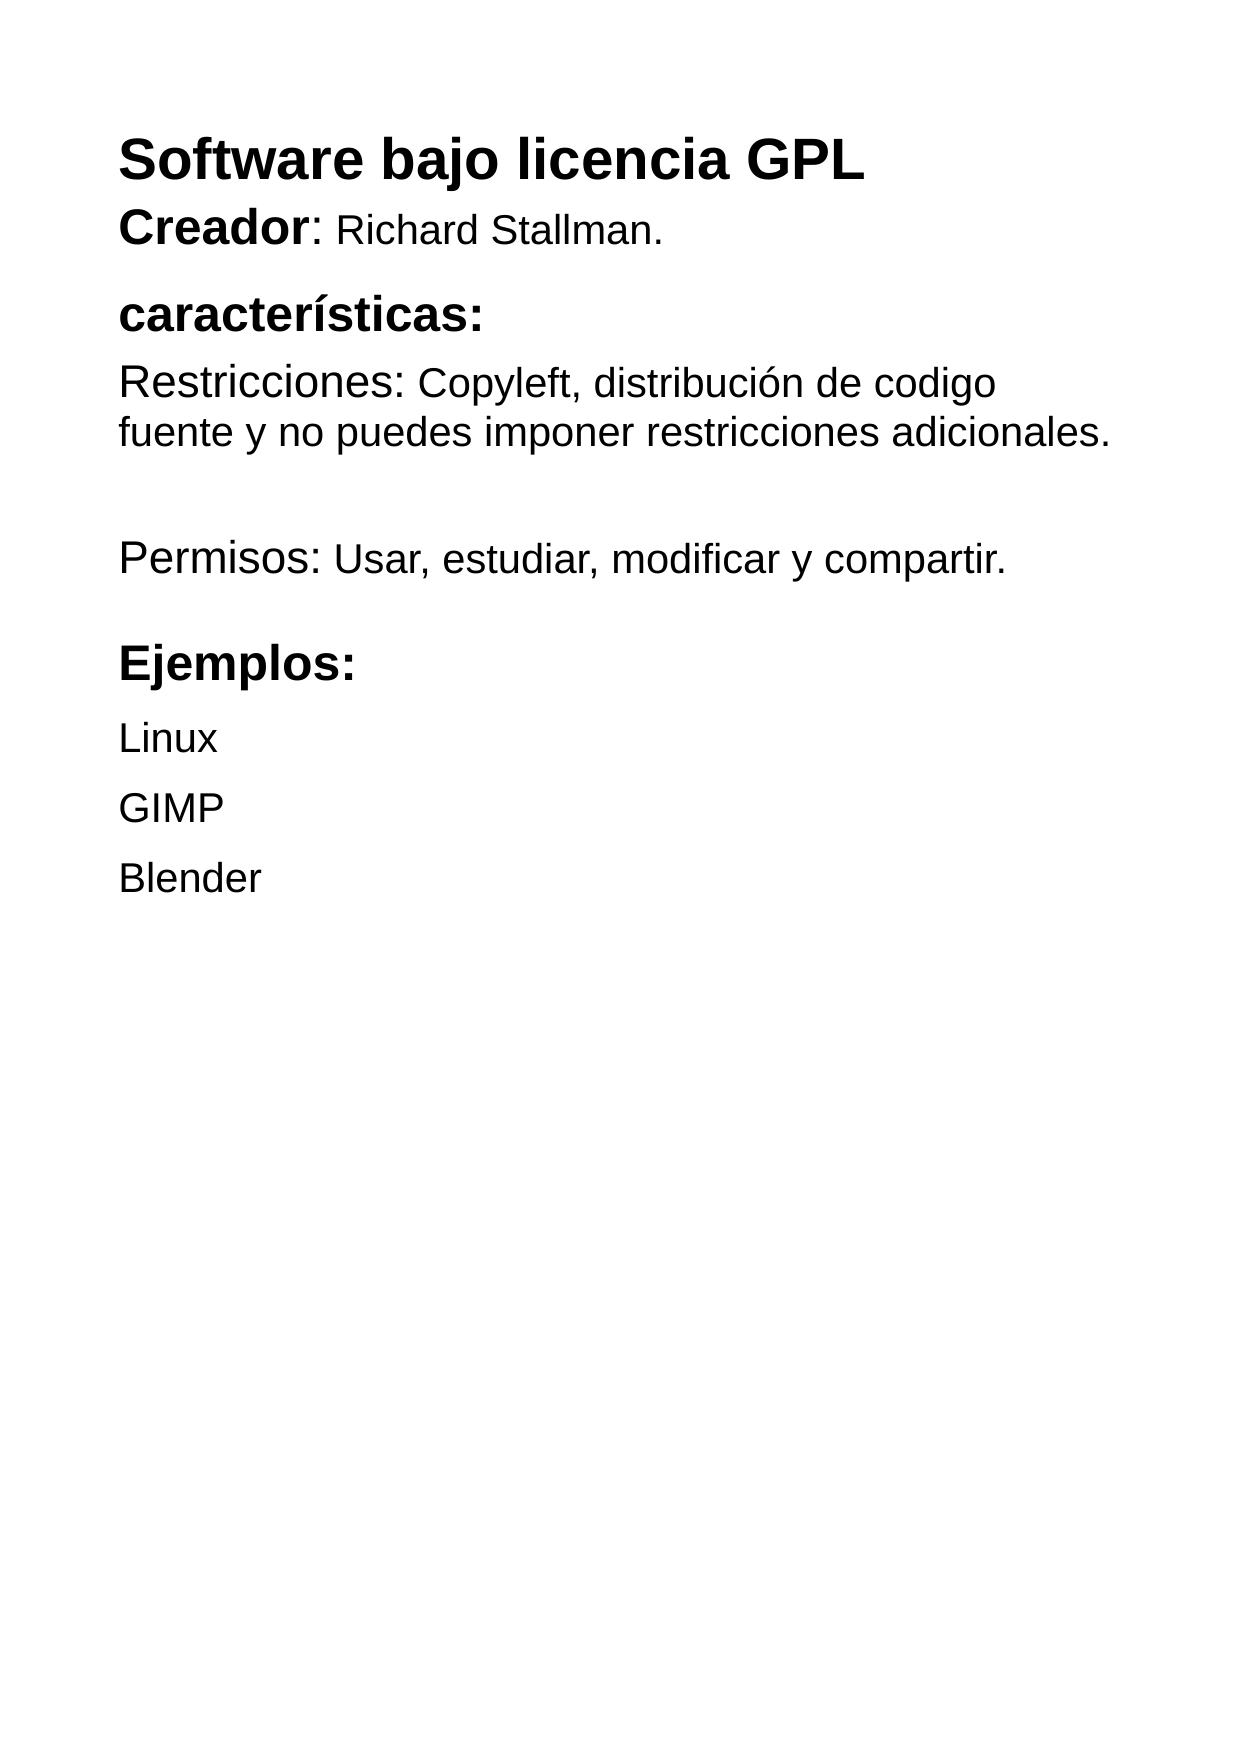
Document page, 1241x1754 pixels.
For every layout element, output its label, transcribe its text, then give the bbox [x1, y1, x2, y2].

text Ejemplos: [118, 633, 1122, 690]
subtitle Restricciones: Copyleft, distribución de codigo fuente y no puedes imponer restricciones adicionales. [118, 354, 1122, 455]
text Linux [118, 713, 1122, 761]
subtitle Permisos: Usar, estudiar, modificar y compartir. [118, 530, 1122, 583]
text GIMP [118, 783, 1122, 831]
text Blender [118, 853, 1122, 901]
subtitle Software bajo licencia GPL [118, 124, 1122, 191]
subtitle características: [118, 284, 1122, 342]
text Creador: Richard Stallman. [118, 198, 1122, 255]
